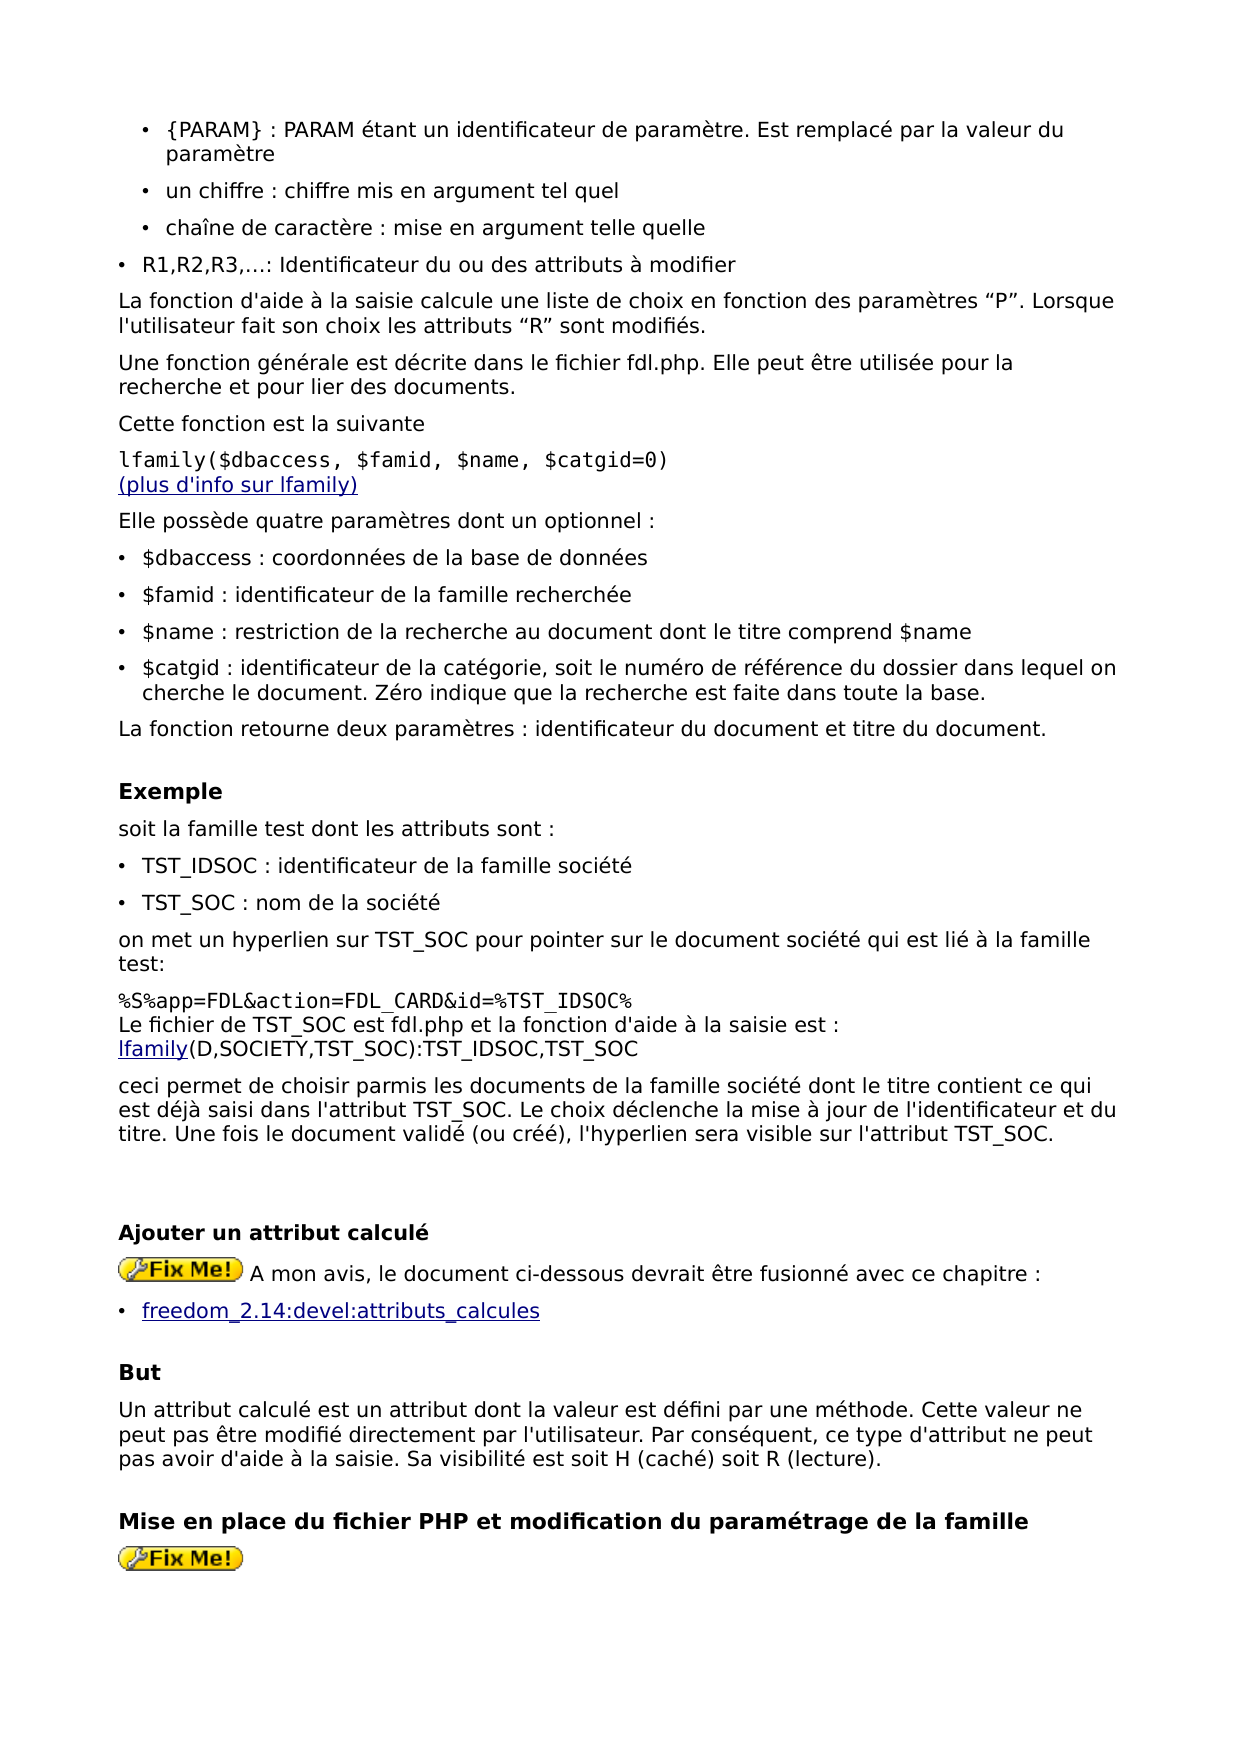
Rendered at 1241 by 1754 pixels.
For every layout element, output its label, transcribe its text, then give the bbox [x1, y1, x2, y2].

text lfamily($dbaccess, $famid, $name, $catgid=0) [118, 448, 1122, 473]
list TST_SOC : nom de la société [118, 891, 1122, 915]
text ceci permet de choisir parmis les documents de la famille société dont le titre contient ce qui est déjà saisi dans l'attribut TST_SOC. Le choix déclenche la mise à jour de l'identificateur et du titre. Une fois le document validé (ou créé), l'hyperlien sera visible sur l'attribut TST_SOC. [118, 1074, 1122, 1147]
text La fonction d'aide à la saisie calcule une liste de choix en fonction des paramètres “P”. Lorsque l'utilisateur fait son choix les attributs “R” sont modifiés. [118, 289, 1122, 338]
list chaîne de caractère : mise en argument telle quelle [142, 216, 1122, 240]
text A mon avis, le document ci-dessous devrait être fusionné avec ce chapitre : [118, 1258, 1122, 1286]
picture [118, 1546, 244, 1571]
list un chiffre : chiffre mis en argument tel quel [142, 179, 1122, 203]
text Elle possède quatre paramètres dont un optionnel : [118, 509, 1122, 534]
text Cette fonction est la suivante [118, 412, 1122, 436]
subtitle Mise en place du fichier PHP et modification du paramétrage de la famille [118, 1509, 1122, 1534]
list $famid : identificateur de la famille recherchée [118, 583, 1122, 607]
picture [118, 1257, 244, 1282]
subtitle But [118, 1360, 1122, 1386]
list freedom_2.14:devel:attributs_calcules [118, 1299, 1122, 1323]
subtitle Ajouter un attribut calculé [118, 1221, 1122, 1245]
list {PARAM} : PARAM étant un identificateur de paramètre. Est remplacé par la valeur du paramètre [142, 118, 1122, 167]
text (plus d'info sur lfamily) [118, 473, 1122, 497]
text %S%app=FDL&action=FDL_CARD&id=%TST_IDSOC% [118, 989, 1122, 1013]
list $dbaccess : coordonnées de la base de données [118, 546, 1122, 570]
text Le fichier de TST_SOC est fdl.php et la fonction d'aide à la saisie est : lfamily(D,SOCIETY,TST_SOC):TST_IDSOC,TST_SOC [118, 1013, 1122, 1061]
text Un attribut calculé est un attribut dont la valeur est défini par une méthode. Cette valeur ne peut pas être modifié directement par l'utilisateur. Par conséquent, ce type d'attribut ne peut pas avoir d'aide à la saisie. Sa visibilité est soit H (caché) soit R (lecture). [118, 1398, 1122, 1471]
list $catgid : identificateur de la catégorie, soit le numéro de référence du dossier dans lequel on cherche le document. Zéro indique que la recherche est faite dans toute la base. [118, 656, 1122, 705]
text La fonction retourne deux paramètres : identificateur du document et titre du document. [118, 717, 1122, 742]
subtitle Exemple [118, 779, 1122, 805]
list R1,R2,R3,…: Identificateur du ou des attributs à modifier [118, 253, 1122, 277]
list $name : restriction de la recherche au document dont le titre comprend $name [118, 620, 1122, 644]
text soit la famille test dont les attributs sont : [118, 817, 1122, 842]
text on met un hyperlien sur TST_SOC pour pointer sur le document société qui est lié à la famille test: [118, 928, 1122, 976]
list TST_IDSOC : identificateur de la famille société [118, 854, 1122, 878]
text Une fonction générale est décrite dans le fichier fdl.php. Elle peut être utilisée pour la recherche et pour lier des documents. [118, 351, 1122, 399]
